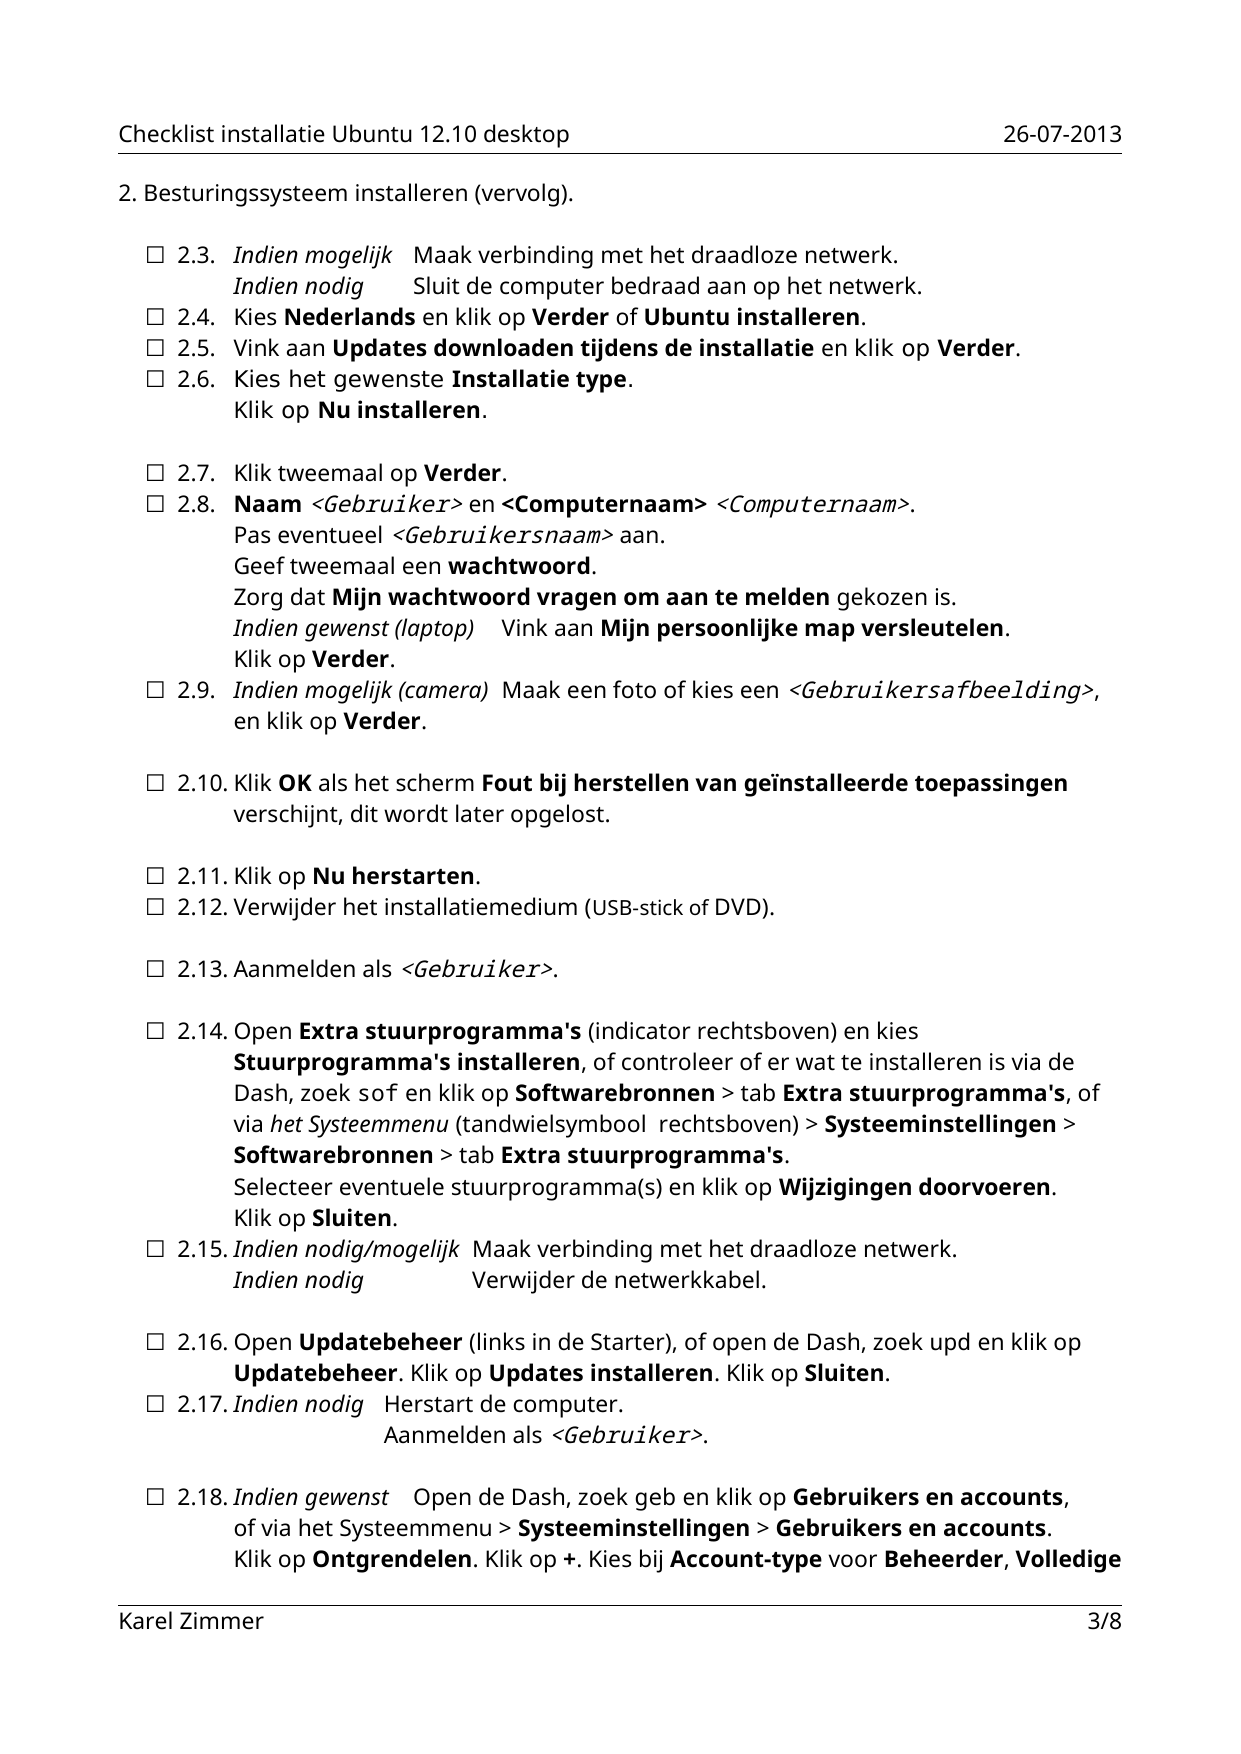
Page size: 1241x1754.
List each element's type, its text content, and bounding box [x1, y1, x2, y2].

list Klik tweemaal op Verder. [133, 456, 1122, 487]
list Indien nodig/mogelijk Maak verbinding met het draadloze netwerk. Indien nodig Verwijder de netwerkkabel. [133, 1232, 1122, 1294]
text 2. Besturingssysteem installeren (vervolg). [118, 177, 1122, 208]
list Open Updatebeheer (links in de Starter), of open de Dash, zoek upd en klik op Updatebeheer. Klik op Updates installeren. Klik op Sluiten. [133, 1326, 1122, 1388]
list Kies het gewenste Installatie type. Klik op Nu installeren. [133, 363, 1122, 425]
list Klik op Nu herstarten. [133, 860, 1122, 891]
list Indien gewenst Open de Dash, zoek geb en klik op Gebruikers en accounts, of via het Systeemmenu > Systeeminstellingen > Gebruikers en accounts. Klik op Ontgrendelen. Klik op +. Kies bij Account-type voor Beheerder, Volledige [133, 1481, 1122, 1574]
list Indien mogelijk Maak verbinding met het draadloze netwerk. Indien nodig Sluit de computer bedraad aan op het netwerk. [133, 239, 1122, 301]
list Klik OK als het scherm Fout bij herstellen van geïnstalleerde toepassingen verschijnt, dit wordt later opgelost. [133, 767, 1122, 829]
list Vink aan Updates downloaden tijdens de installatie en klik op Verder. [133, 332, 1122, 363]
list Indien mogelijk (camera) Maak een foto of kies een <Gebruikersafbeelding>, en klik op Verder. [133, 674, 1122, 736]
list Naam <Gebruiker> en <Computernaam> <Computernaam>. Pas eventueel <Gebruikersnaam> aan. Geef tweemaal een wachtwoord. Zorg dat Mijn wachtwoord vragen om aan te melden gekozen is. Indien gewenst (laptop) Vink aan Mijn persoonlijke map versleutelen. Klik op Verder. [133, 487, 1122, 674]
list Kies Nederlands en klik op Verder of Ubuntu installeren. [133, 301, 1122, 332]
list Open Extra stuurprogramma's (indicator rechtsboven) en kies Stuurprogramma's installeren, of controleer of er wat te installeren is via de Dash, zoek sof en klik op Softwarebronnen > tab Extra stuurprogramma's, of via het Systeemmenu (tandwielsymbool rechtsboven) > Systeeminstellingen > Softwarebronnen > tab Extra stuurprogramma's. Selecteer eventuele stuurprogramma(s) en klik op Wijzigingen doorvoeren. Klik op Sluiten. [133, 1015, 1122, 1232]
list Aanmelden als <Gebruiker>. [133, 953, 1122, 984]
list Indien nodig Herstart de computer. Aanmelden als <Gebruiker>. [133, 1388, 1122, 1450]
list Verwijder het installatiemedium (USB-stick of DVD). [133, 891, 1122, 922]
